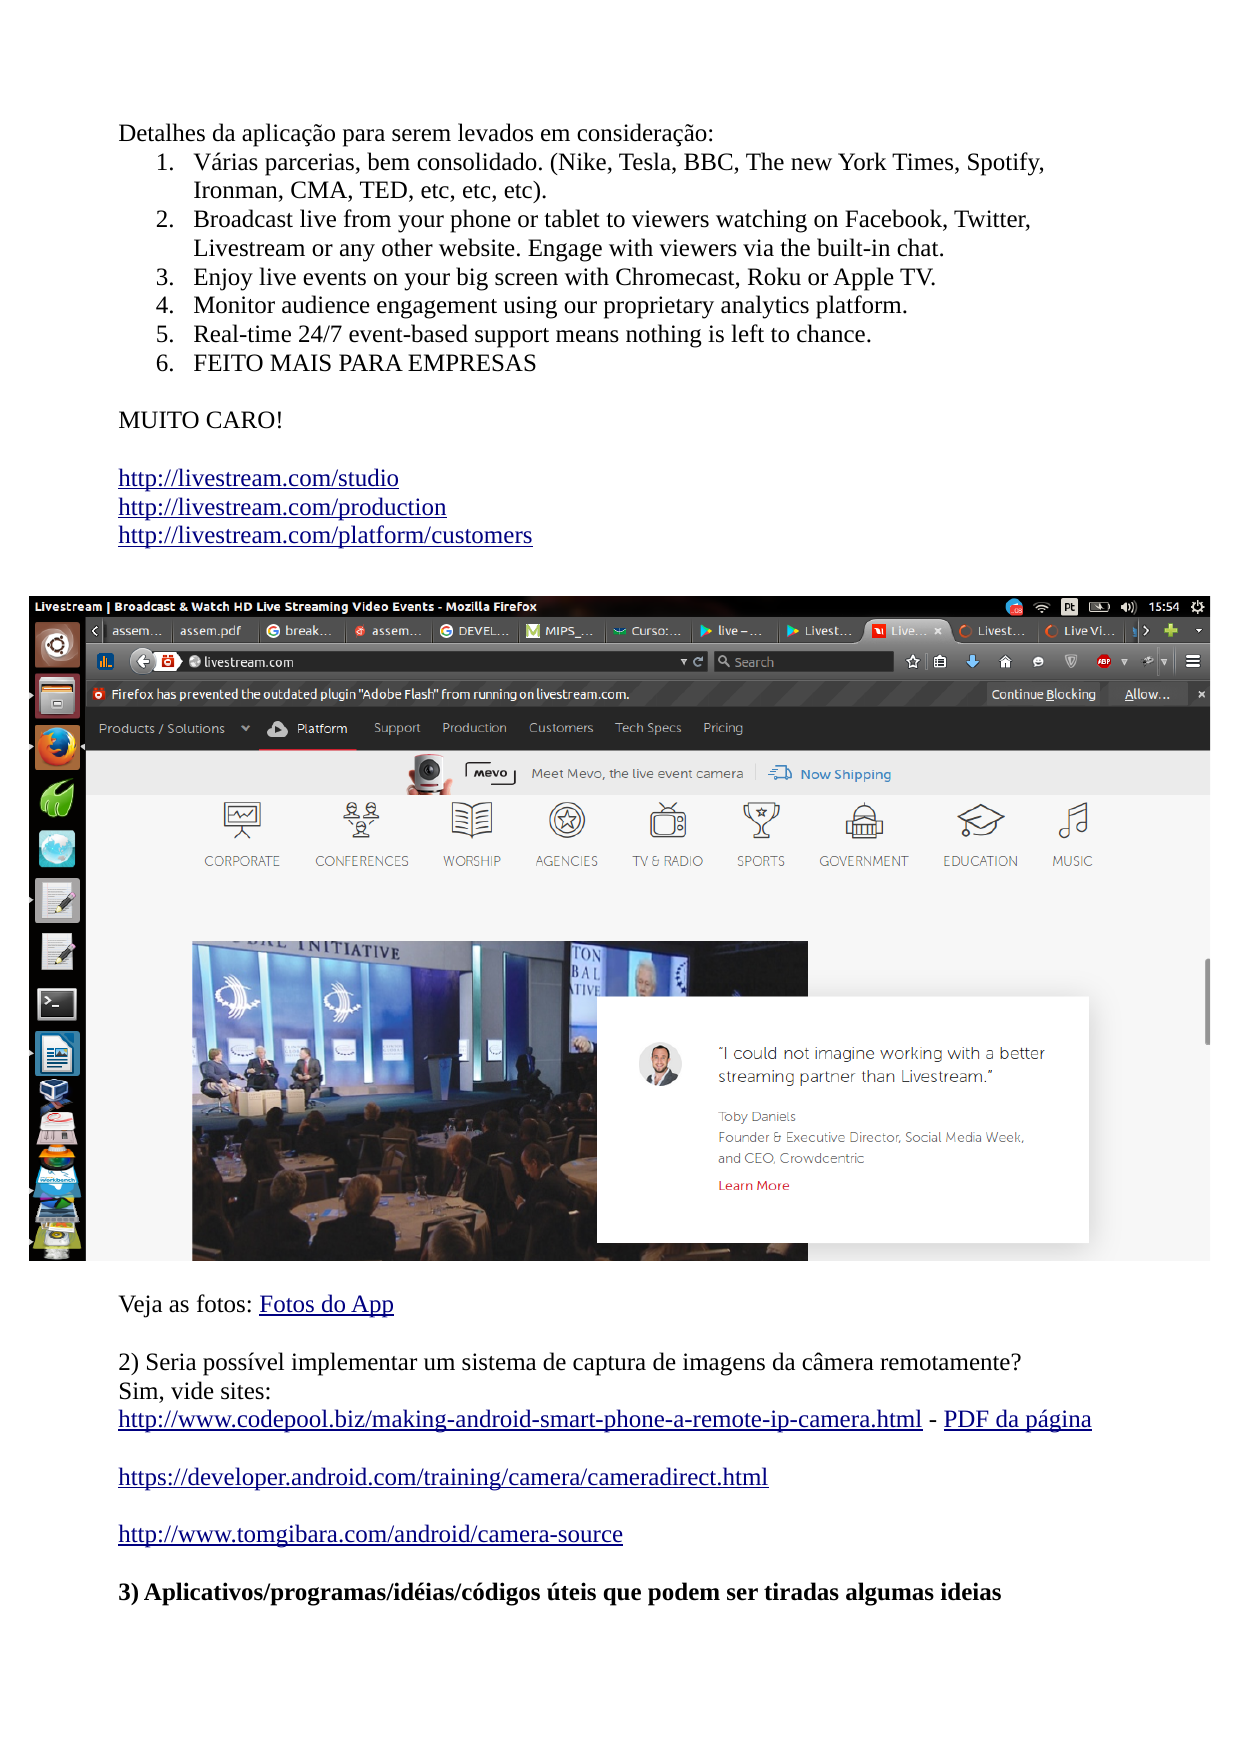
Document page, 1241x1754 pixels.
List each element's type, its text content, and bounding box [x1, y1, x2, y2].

list Várias parcerias, bem consolidado. (Nike, Tesla, BBC, The new York Times, Spotify, Ironman, CMA, TED, etc, etc, etc). [156, 147, 1122, 204]
text Detalhes da aplicação para serem levados em consideração: [118, 118, 1122, 147]
list Monitor audience engagement using our proprietary analytics platform. [156, 291, 1122, 319]
list Real-time 24/7 event-based support means nothing is left to chance. [156, 319, 1122, 348]
text http://livestream.com/production [118, 492, 1122, 521]
text https://developer.android.com/training/camera/cameradirect.html [118, 1462, 1122, 1491]
text Veja as fotos: Fotos do App [118, 1289, 1122, 1318]
picture [29, 596, 1211, 1261]
text 2) Seria possível implementar um sistema de captura de imagens da câmera remotamente? [118, 1347, 1122, 1376]
text http://livestream.com/platform/customers [118, 521, 1122, 549]
list Broadcast live from your phone or tablet to viewers watching on Facebook, Twitter, Livestream or any other website. Engage with viewers via the built-in chat. [156, 204, 1122, 262]
text 3) Aplicativos/programas/idéias/códigos úteis que podem ser tiradas algumas ideias [118, 1577, 1122, 1606]
text http://www.tomgibara.com/android/camera-source [118, 1519, 1122, 1548]
text Sim, vide sites: [118, 1376, 1122, 1404]
list FEITO MAIS PARA EMPRESAS [156, 348, 1122, 377]
list Enjoy live events on your big screen with Chromecast, Roku or Apple TV. [156, 262, 1122, 291]
text http://livestream.com/studio [118, 463, 1122, 492]
text MUITO CARO! [118, 406, 1122, 434]
text http://www.codepool.biz/making-android-smart-phone-a-remote-ip-camera.html - PDF da página [118, 1404, 1122, 1433]
